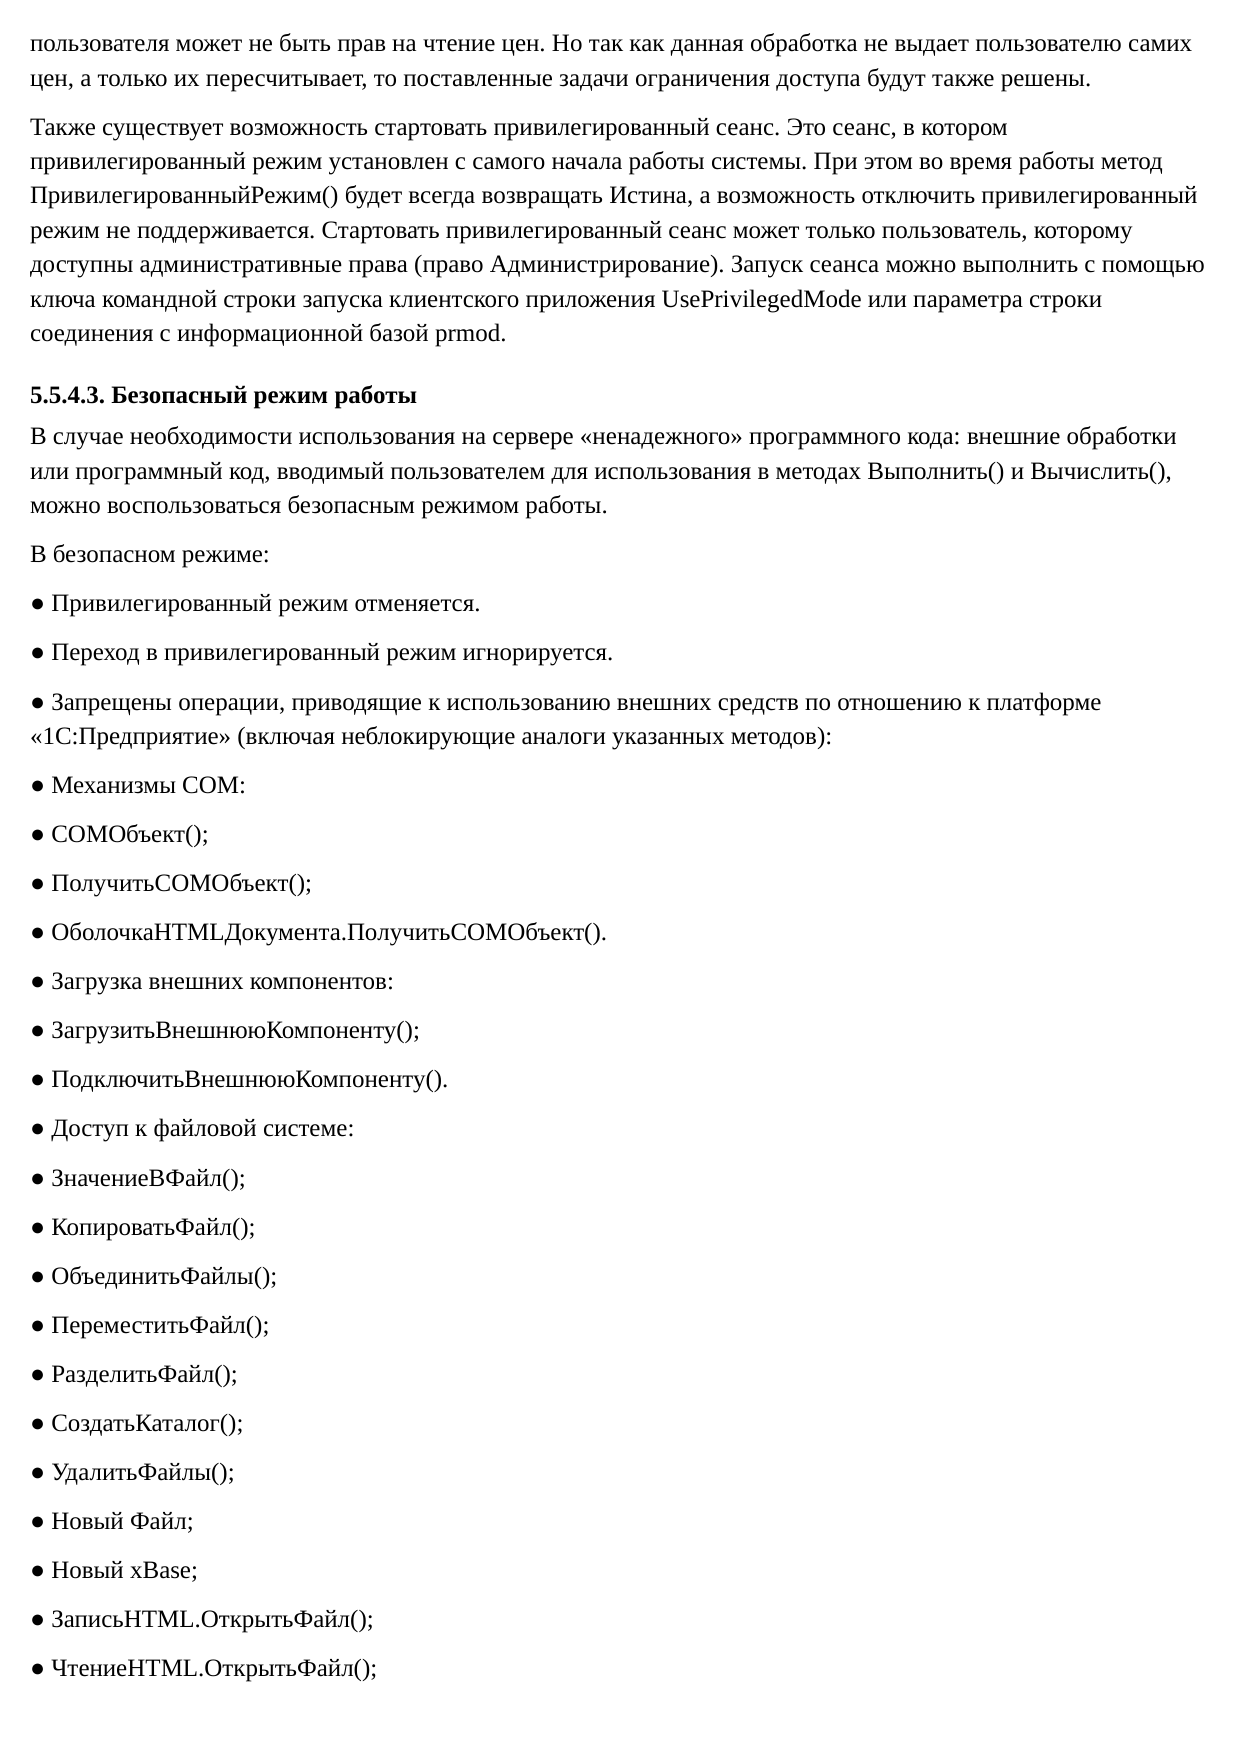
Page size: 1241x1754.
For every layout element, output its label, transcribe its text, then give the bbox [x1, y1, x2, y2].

subtitle 5.5.4.3. Безопасный режим работы [30, 380, 1211, 409]
text ● РазделитьФайл(); [30, 1359, 1211, 1388]
text ● ЗначениеВФайл(); [30, 1163, 1211, 1191]
text ● СоздатьКаталог(); [30, 1408, 1211, 1437]
text Также существует возможность стартовать привилегированный сеанс. Это сеанс, в котором привилегированный режим установлен с самого начала работы системы. При этом во время работы метод ПривилегированныйРежим() будет всегда возвращать Истина, а возможность отключить привилегированный режим не поддерживается. Стартовать привилегированный сеанс может только пользователь, которому доступны административные права (право Администрирование). Запуск сеанса можно выполнить с помощью ключа командной строки запуска клиентского приложения UsePrivilegedMode или параметра строки соединения с информационной базой prmod. [30, 112, 1211, 347]
text ● ПереместитьФайл(); [30, 1310, 1211, 1338]
text ● Доступ к файловой системе: [30, 1113, 1211, 1142]
text ● ПолучитьCOMОбъект(); [30, 868, 1211, 897]
text ● Новый xBase; [30, 1555, 1211, 1584]
text ● Механизмы COM: [30, 770, 1211, 799]
text ● ПодключитьВнешнююКомпоненту(). [30, 1064, 1211, 1093]
text ● Загрузка внешних компонентов: [30, 966, 1211, 995]
text ● Переход в привилегированный режим игнорируется. [30, 637, 1211, 666]
text ● УдалитьФайлы(); [30, 1457, 1211, 1486]
text ● Привилегированный режим отменяется. [30, 588, 1211, 617]
text ● ЗагрузитьВнешнююКомпоненту(); [30, 1015, 1211, 1044]
text ● ОбъединитьФайлы(); [30, 1261, 1211, 1289]
text ● Запрещены операции, приводящие к использованию внешних средств по отношению к платформе «1С:Предприятие» (включая неблокирующие аналоги указанных методов): [30, 687, 1211, 750]
text ● Новый Файл; [30, 1506, 1211, 1535]
text В безопасном режиме: [30, 539, 1211, 568]
text ● КопироватьФайл(); [30, 1212, 1211, 1240]
text ● ОболочкаHTMLДокумента.ПолучитьCOMОбъект(). [30, 917, 1211, 946]
text пользователя может не быть прав на чтение цен. Но так как данная обработка не выдает пользователю самих цен, а только их пересчитывает, то поставленные задачи ограничения доступа будут также решены. [30, 28, 1211, 91]
text ● ЗаписьHTML.ОткрытьФайл(); [30, 1604, 1211, 1633]
text ● ЧтениеHTML.ОткрытьФайл(); [30, 1653, 1211, 1682]
text В случае необходимости использования на сервере «ненадежного» программного кода: внешние обработки или программный код, вводимый пользователем для использования в методах Выполнить() и Вычислить(), можно воспользоваться безопасным режимом работы. [30, 421, 1211, 519]
text ● COMОбъект(); [30, 819, 1211, 848]
